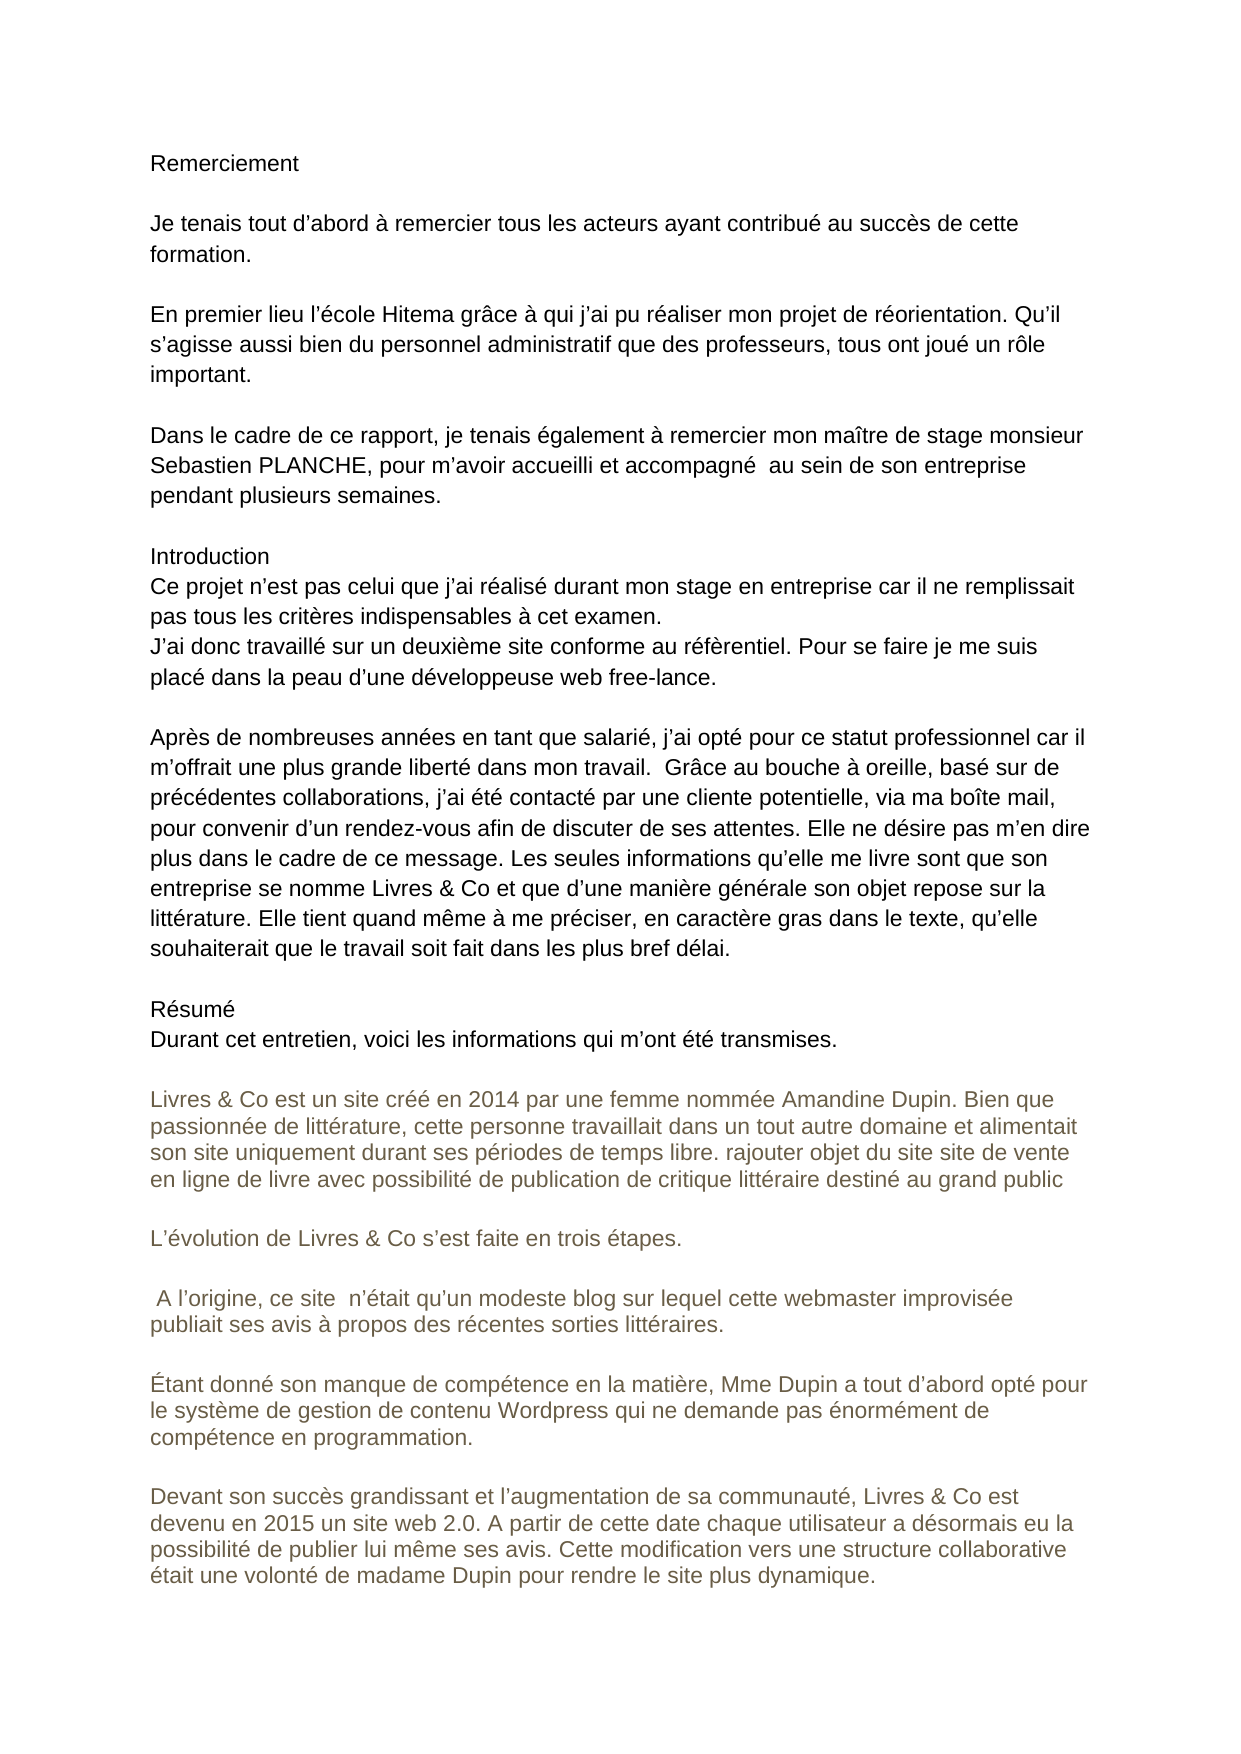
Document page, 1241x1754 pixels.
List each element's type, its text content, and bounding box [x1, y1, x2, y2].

text Ce projet n’est pas celui que j’ai réalisé durant mon stage en entreprise car il ne remplissait pas tous les critères indispensables à cet examen. [150, 573, 1090, 629]
text Après de nombreuses années en tant que salarié, j’ai opté pour ce statut professionnel car il m’offrait une plus grande liberté dans mon travail. Grâce au bouche à oreille, basé sur de précédentes collaborations, j’ai été contacté par une cliente potentielle, via ma boîte mail, pour convenir d’un rendez-vous afin de discuter de ses attentes. Elle ne désire pas m’en dire plus dans le cadre de ce message. Les seules informations qu’elle me livre sont que son entreprise se nomme Livres & Co et que d’une manière générale son objet repose sur la littérature. Elle tient quand même à me préciser, en caractère gras dans le texte, qu’elle souhaiterait que le travail soit fait dans les plus bref délai. [150, 724, 1090, 962]
text Je tenais tout d’abord à remercier tous les acteurs ayant contribué au succès de cette formation. [150, 210, 1090, 267]
text A l’origine, ce site n’était qu’un modeste blog sur lequel cette webmaster improvisée publiait ses avis à propos des récentes sorties littéraires. [150, 1285, 1090, 1338]
text Livres & Co est un site créé en 2014 par une femme nommée Amandine Dupin. Bien que passionnée de littérature, cette personne travaillait dans un tout autre domaine et alimentait son site uniquement durant ses périodes de temps libre. rajouter objet du site site de vente en ligne de livre avec possibilité de publication de critique littéraire destiné au grand public [150, 1086, 1090, 1192]
text Dans le cadre de ce rapport, je tenais également à remercier mon maître de stage monsieur Sebastien PLANCHE, pour m’avoir accueilli et accompagné au sein de son entreprise pendant plusieurs semaines. [150, 422, 1090, 509]
text Remerciement [150, 150, 1090, 176]
text L’évolution de Livres & Co s’est faite en trois étapes. [150, 1225, 1090, 1252]
text Étant donné son manque de compétence en la matière, Mme Dupin a tout d’abord opté pour le système de gestion de contenu Wordpress qui ne demande pas énormément de compétence en programmation. [150, 1371, 1090, 1450]
text Devant son succès grandissant et l’augmentation de sa communauté, Livres & Co est devenu en 2015 un site web 2.0. A partir de cette date chaque utilisateur a désormais eu la possibilité de publier lui même ses avis. Cette modification vers une structure collaborative était une volonté de madame Dupin pour rendre le site plus dynamique. [150, 1483, 1090, 1589]
text Introduction [150, 543, 1090, 569]
text En premier lieu l’école Hitema grâce à qui j’ai pu réaliser mon projet de réorientation. Qu’il s’agisse aussi bien du personnel administratif que des professeurs, tous ont joué un rôle important. [150, 301, 1090, 388]
text J’ai donc travaillé sur un deuxième site conforme au réfèrentiel. Pour se faire je me suis placé dans la peau d’une développeuse web free-lance. [150, 633, 1090, 690]
text Résumé [150, 996, 1090, 1022]
text Durant cet entretien, voici les informations qui m’ont été transmises. [150, 1026, 1090, 1052]
